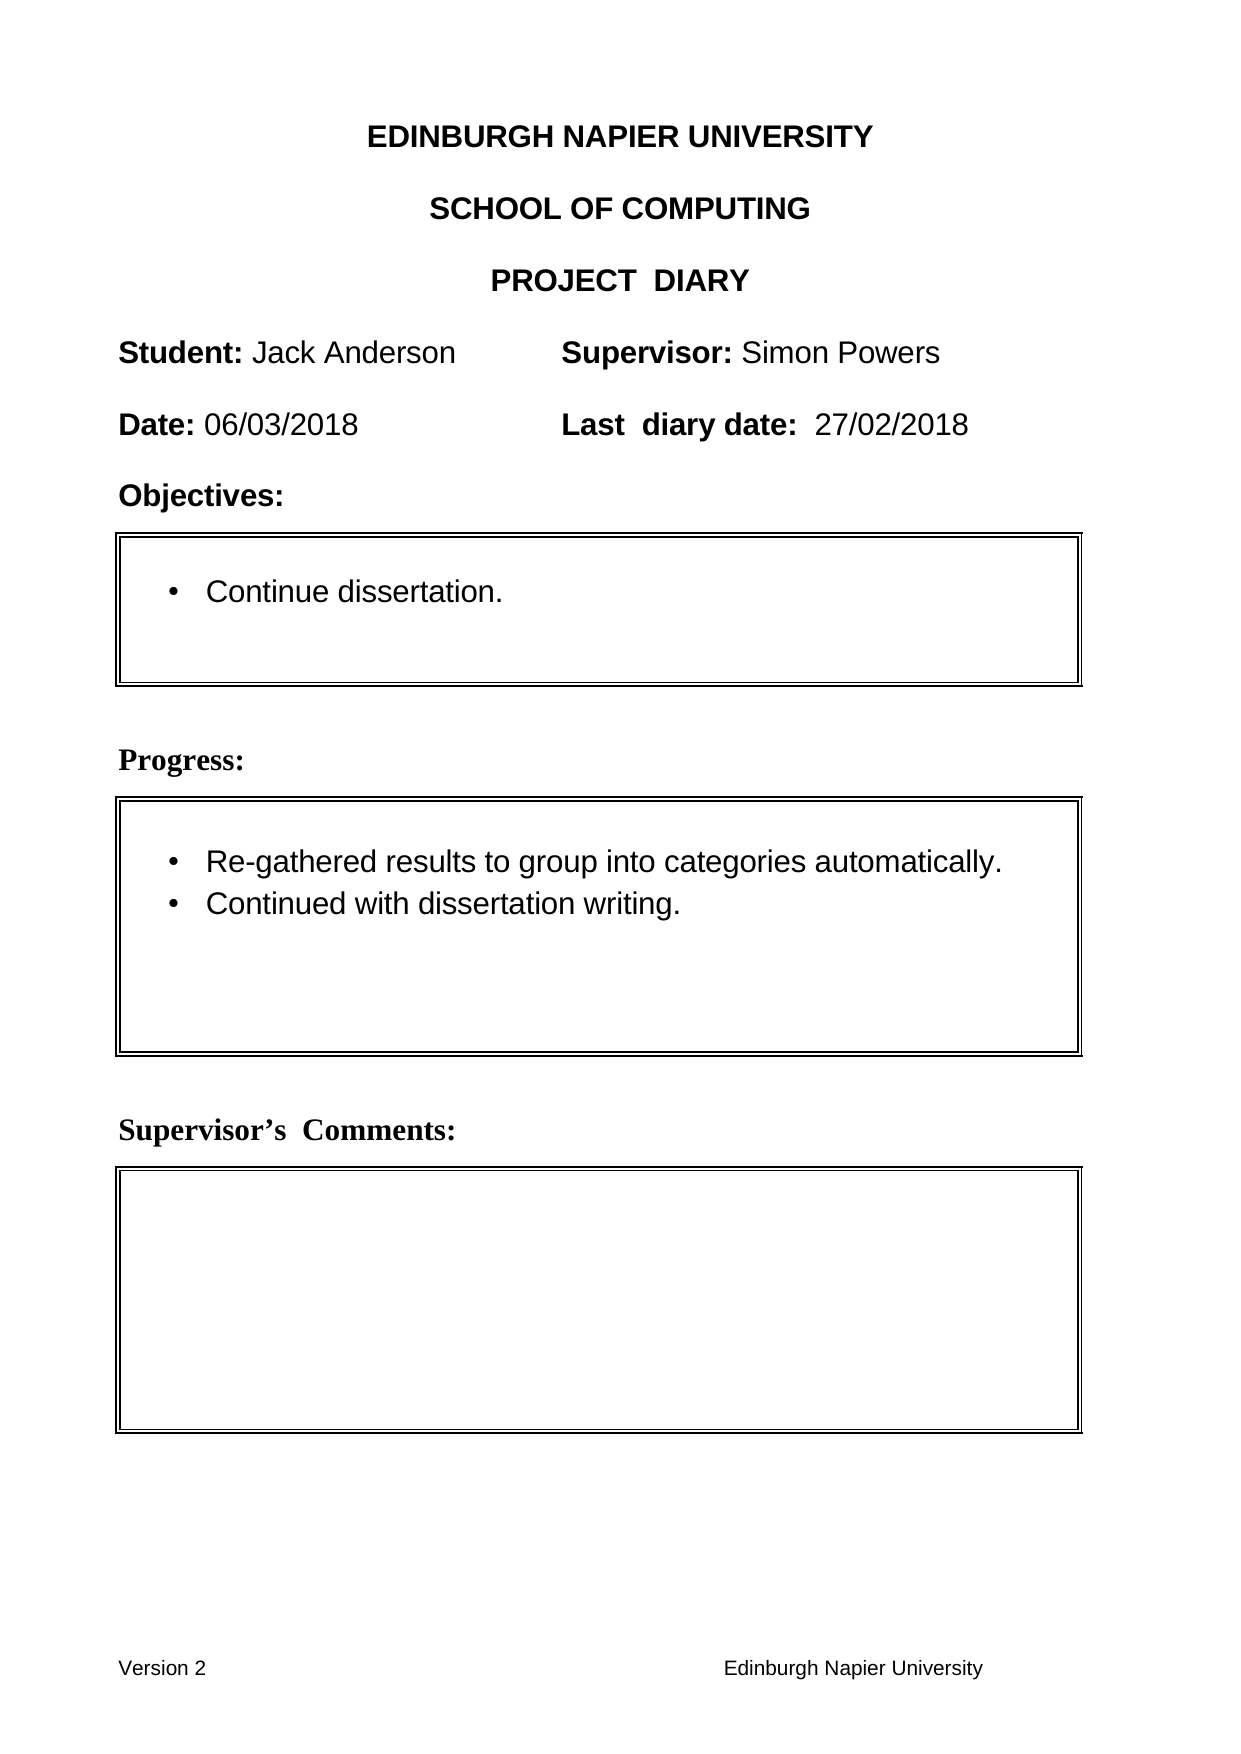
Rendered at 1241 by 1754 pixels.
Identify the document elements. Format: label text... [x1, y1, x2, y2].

table_header Re-gathered results to group into categories automatically. Continued with dissertation writing. [121, 802, 1077, 1051]
text Date: 06/03/2018 Last diary date: 27/02/2018 [118, 406, 1122, 442]
text Progress: [118, 741, 1122, 777]
subtitle EDINBURGH NAPIER UNIVERSITY [118, 118, 1122, 154]
text Supervisor’s Comments: [118, 1111, 1122, 1147]
table_header [121, 1171, 1077, 1428]
text SCHOOL OF COMPUTING [118, 190, 1122, 226]
text Objectives: [118, 477, 1122, 513]
table_header Continue dissertation. [121, 538, 1077, 681]
text Student: Jack Anderson Supervisor: Simon Powers [118, 334, 1122, 370]
text PROJECT DIARY [118, 262, 1122, 298]
